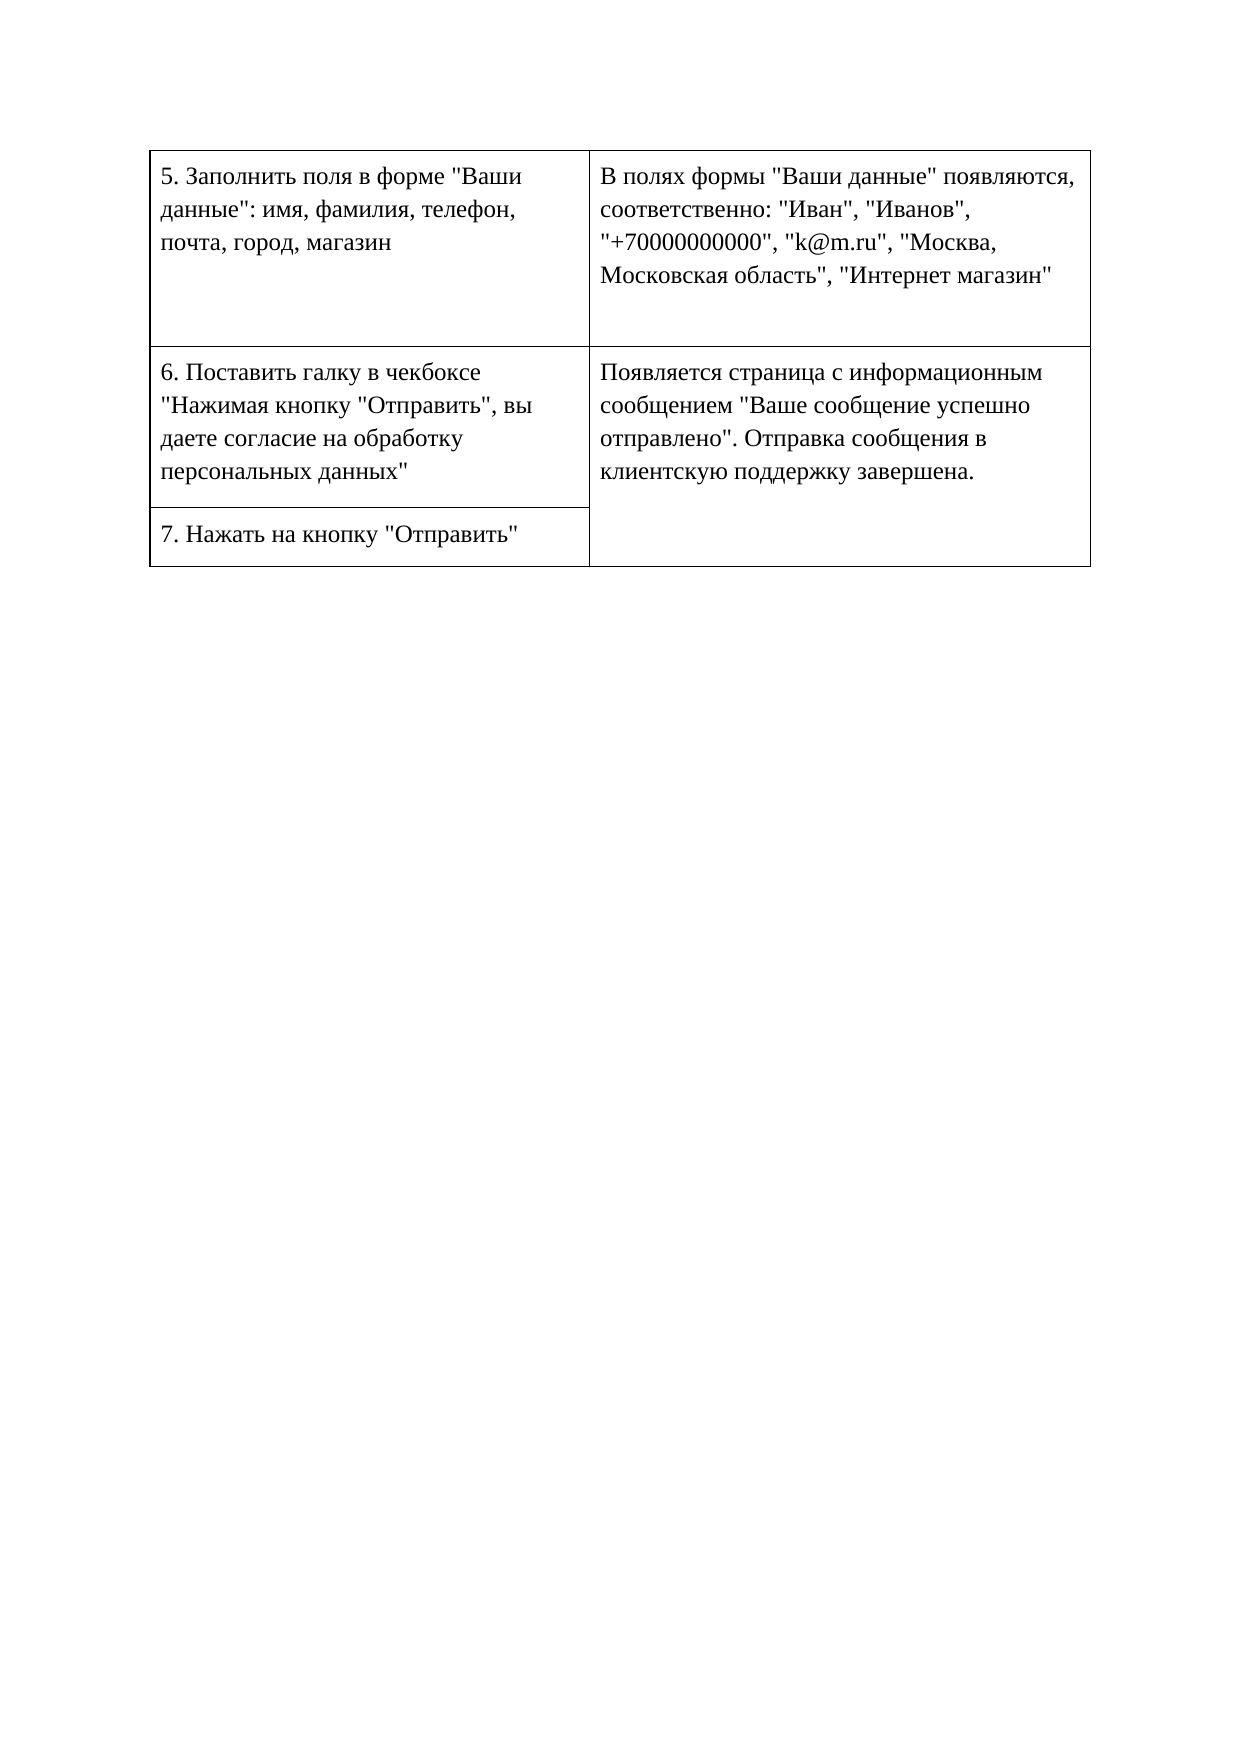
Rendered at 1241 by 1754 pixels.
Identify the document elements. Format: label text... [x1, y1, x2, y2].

table_cell 7. Нажать на кнопку "Отправить" [151, 508, 589, 566]
table_cell 5. Заполнить поля в форме "Ваши данные": имя, фамилия, телефон, почта, город, магазин [151, 151, 589, 346]
table_cell 6. Поставить галку в чекбоксе "Нажимая кнопку "Отправить", вы даете согласие на обработку персональных данных" [151, 347, 589, 507]
table_cell В полях формы "Ваши данные" появляются, соответственно: "Иван", "Иванов", "+70000000000", "k@m.ru", "Москва, Московская область", "Интернет магазин" [590, 151, 1090, 346]
table_cell Появляется страница с информационным сообщением "Ваше сообщение успешно отправлено". Отправка сообщения в клиентскую поддержку завершена. [590, 347, 1090, 566]
